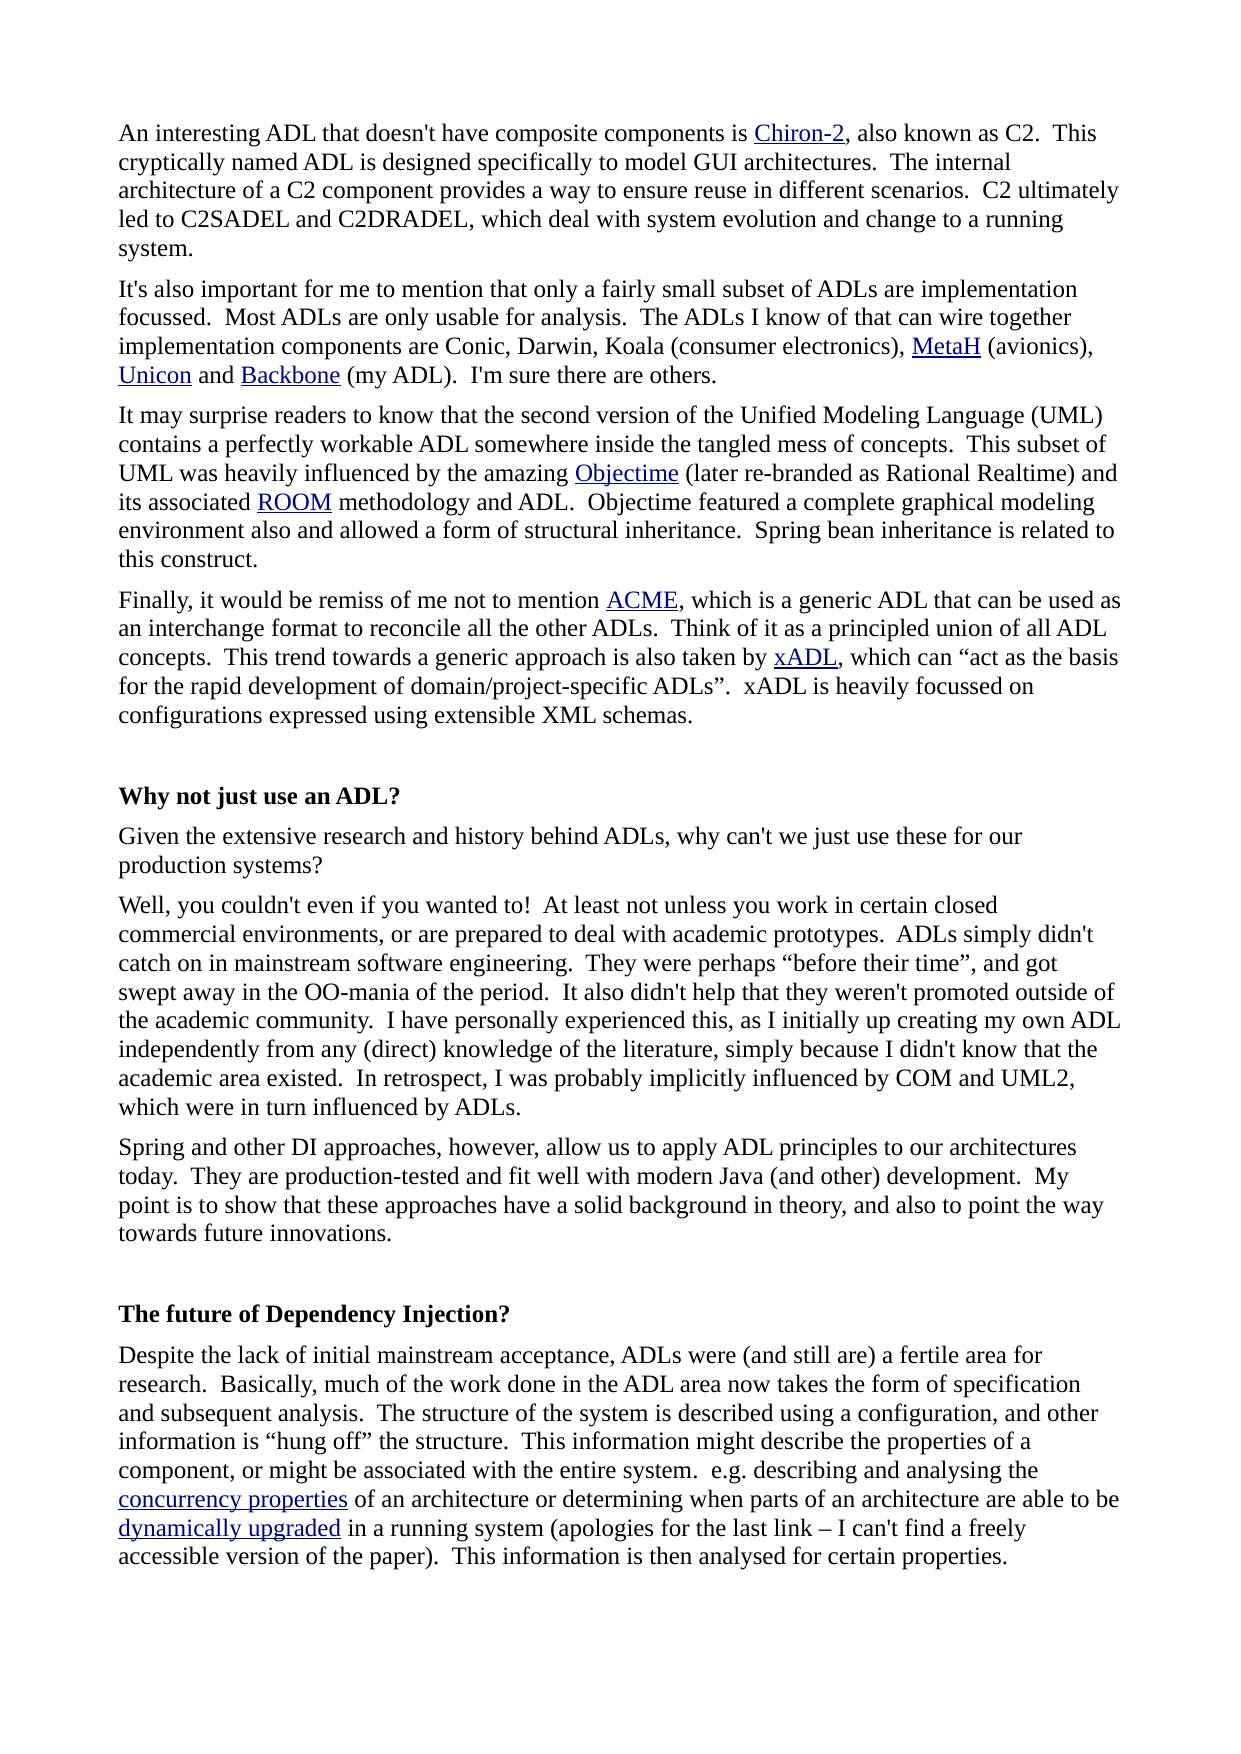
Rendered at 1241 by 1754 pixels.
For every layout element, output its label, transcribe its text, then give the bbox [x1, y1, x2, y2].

text The future of Dependency Injection? [118, 1299, 1122, 1328]
text It's also important for me to mention that only a fairly small subset of ADLs are implementation focussed. Most ADLs are only usable for analysis. The ADLs I know of that can wire together implementation components are Conic, Darwin, Koala (consumer electronics), MetaH (avionics), Unicon and Backbone (my ADL). I'm sure there are others. [118, 274, 1122, 389]
text Despite the lack of initial mainstream acceptance, ADLs were (and still are) a fertile area for research. Basically, much of the work done in the ADL area now takes the form of specification and subsequent analysis. The structure of the system is described using a configuration, and other information is “hung off” the structure. This information might describe the properties of a component, or might be associated with the entire system. e.g. describing and analysing the concurrency properties of an architecture or determining when parts of an architecture are able to be dynamically upgraded in a running system (apologies for the last link – I can't find a freely accessible version of the paper). This information is then analysed for certain properties. [118, 1340, 1122, 1570]
text Well, you couldn't even if you wanted to! At least not unless you work in certain closed commercial environments, or are prepared to deal with academic prototypes. ADLs simply didn't catch on in mainstream software engineering. They were perhaps “before their time”, and got swept away in the OO-mania of the period. It also didn't help that they weren't promoted outside of the academic community. I have personally experienced this, as I initially up creating my own ADL independently from any (direct) knowledge of the literature, simply because I didn't know that the academic area existed. In retrospect, I was probably implicitly influenced by COM and UML2, which were in turn influenced by ADLs. [118, 891, 1122, 1121]
text Given the extensive research and history behind ADLs, why can't we just use these for our production systems? [118, 821, 1122, 879]
text It may surprise readers to know that the second version of the Unified Modeling Language (UML) contains a perfectly workable ADL somewhere inside the tangled mess of concepts. This subset of UML was heavily influenced by the amazing Objectime (later re-branded as Rational Realtime) and its associated ROOM methodology and ADL. Objectime featured a complete graphical modeling environment also and allowed a form of structural inheritance. Spring bean inheritance is related to this construct. [118, 400, 1122, 573]
text Why not just use an ADL? [118, 781, 1122, 809]
text Finally, it would be remiss of me not to mention ACME, which is a generic ADL that can be used as an interchange format to reconcile all the other ADLs. Think of it as a principled union of all ADL concepts. This trend towards a generic approach is also taken by xADL, which can “act as the basis for the rapid development of domain/project-specific ADLs”. xADL is heavily focussed on configurations expressed using extensible XML schemas. [118, 585, 1122, 728]
text Spring and other DI approaches, however, allow us to apply ADL principles to our architectures today. They are production-tested and fit well with modern Java (and other) development. My point is to show that these approaches have a solid background in theory, and also to point the way towards future innovations. [118, 1132, 1122, 1247]
text An interesting ADL that doesn't have composite components is Chiron-2, also known as C2. This cryptically named ADL is designed specifically to model GUI architectures. The internal architecture of a C2 component provides a way to ensure reuse in different scenarios. C2 ultimately led to C2SADEL and C2DRADEL, which deal with system evolution and change to a running system. [118, 118, 1122, 262]
